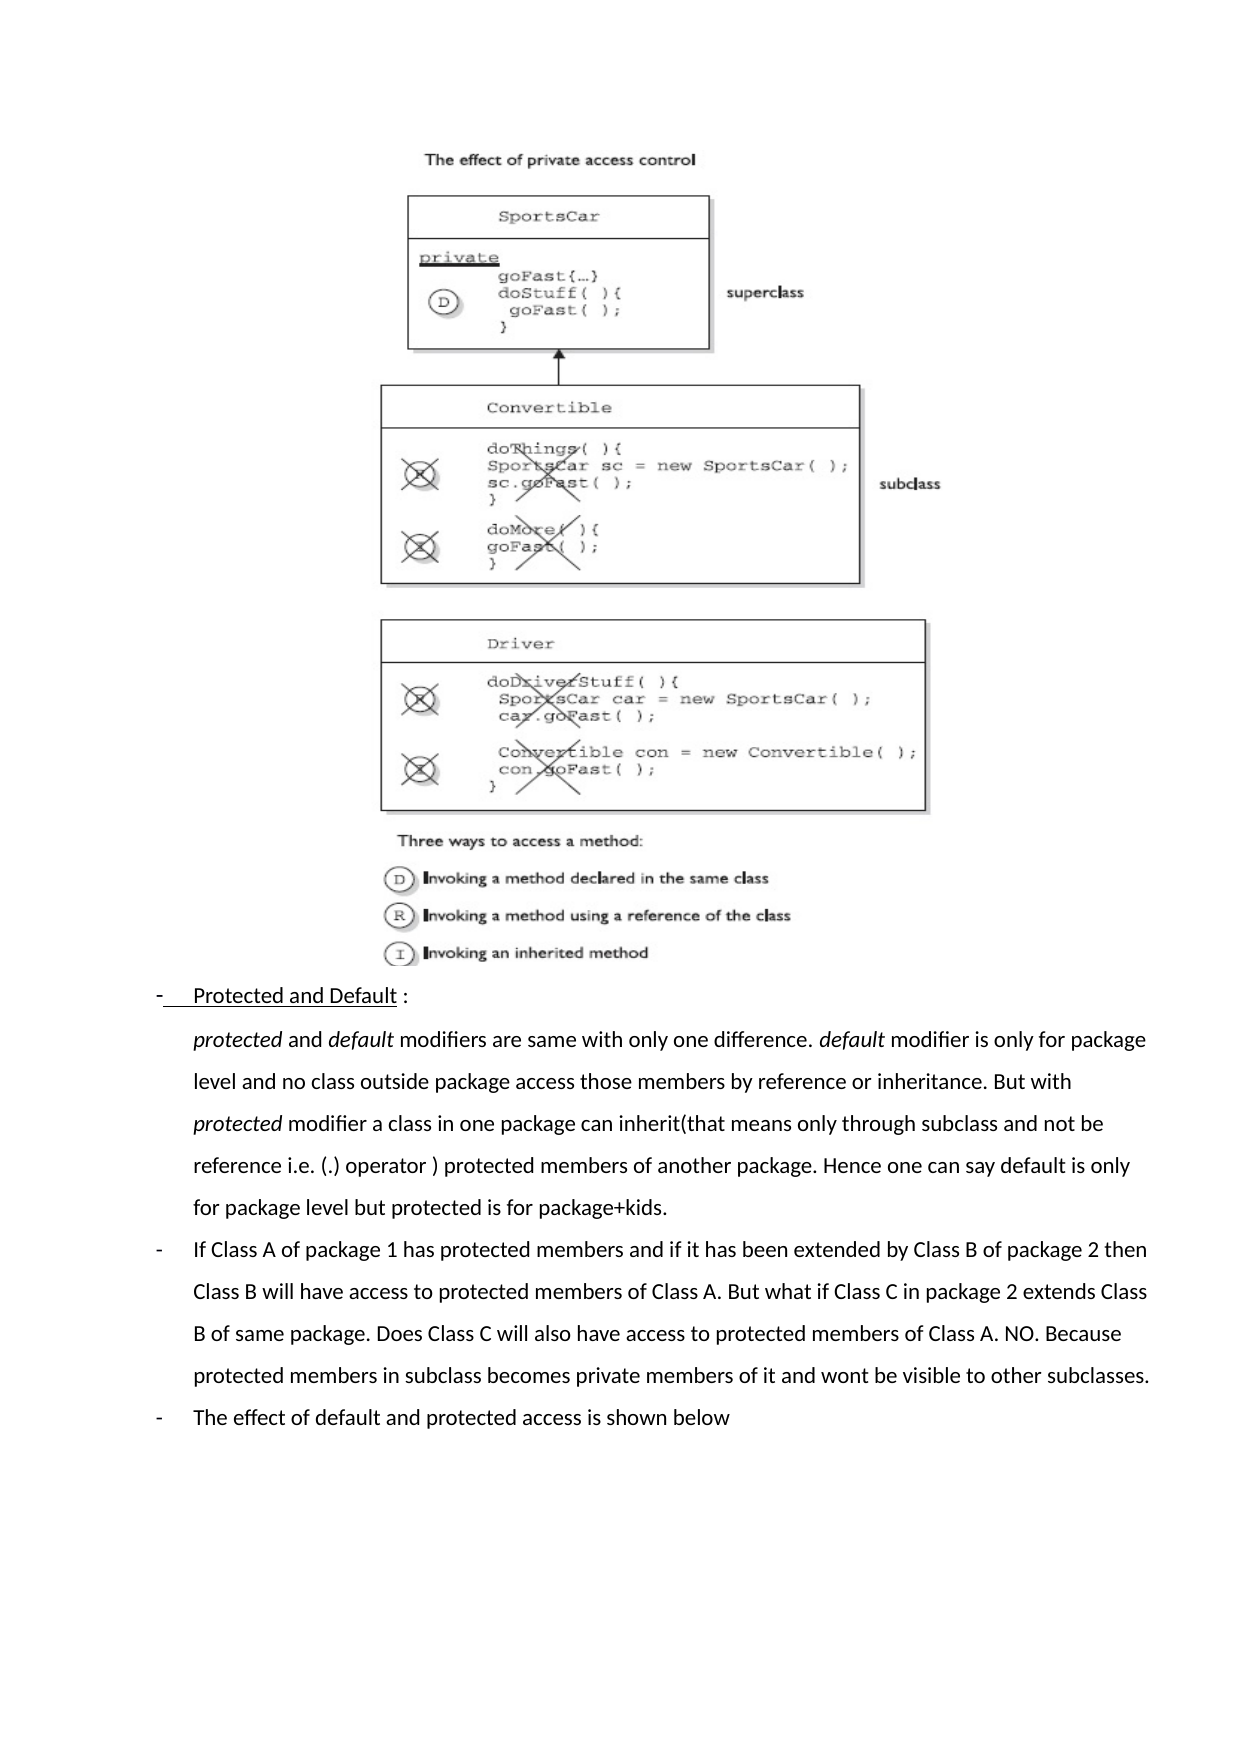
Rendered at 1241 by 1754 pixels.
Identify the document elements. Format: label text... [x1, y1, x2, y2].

list Protected and Default : [156, 881, 1159, 1010]
list If Class A of package 1 has protected members and if it has been extended by Class B of package 2 then Class B will have access to protected members of Class A. But what if Class C in package 2 extends Class B of same package. Does Class C will also have access to protected members of Class A. NO. Because protected members in subclass becomes private members of it and wont be visible to other subclasses. [156, 1235, 1159, 1389]
list The effect of default and protected access is shown below [156, 1403, 1159, 1431]
text protected and default modifiers are same with only one difference. default modifier is only for package level and no class outside package access those members by reference or inheritance. But with protected modifier a class in one package can inherit(that means only through subclass and not be reference i.e. (.) operator ) protected members of another package. Hence one can say default is only for package level but protected is for package+kids. [193, 1025, 1159, 1221]
